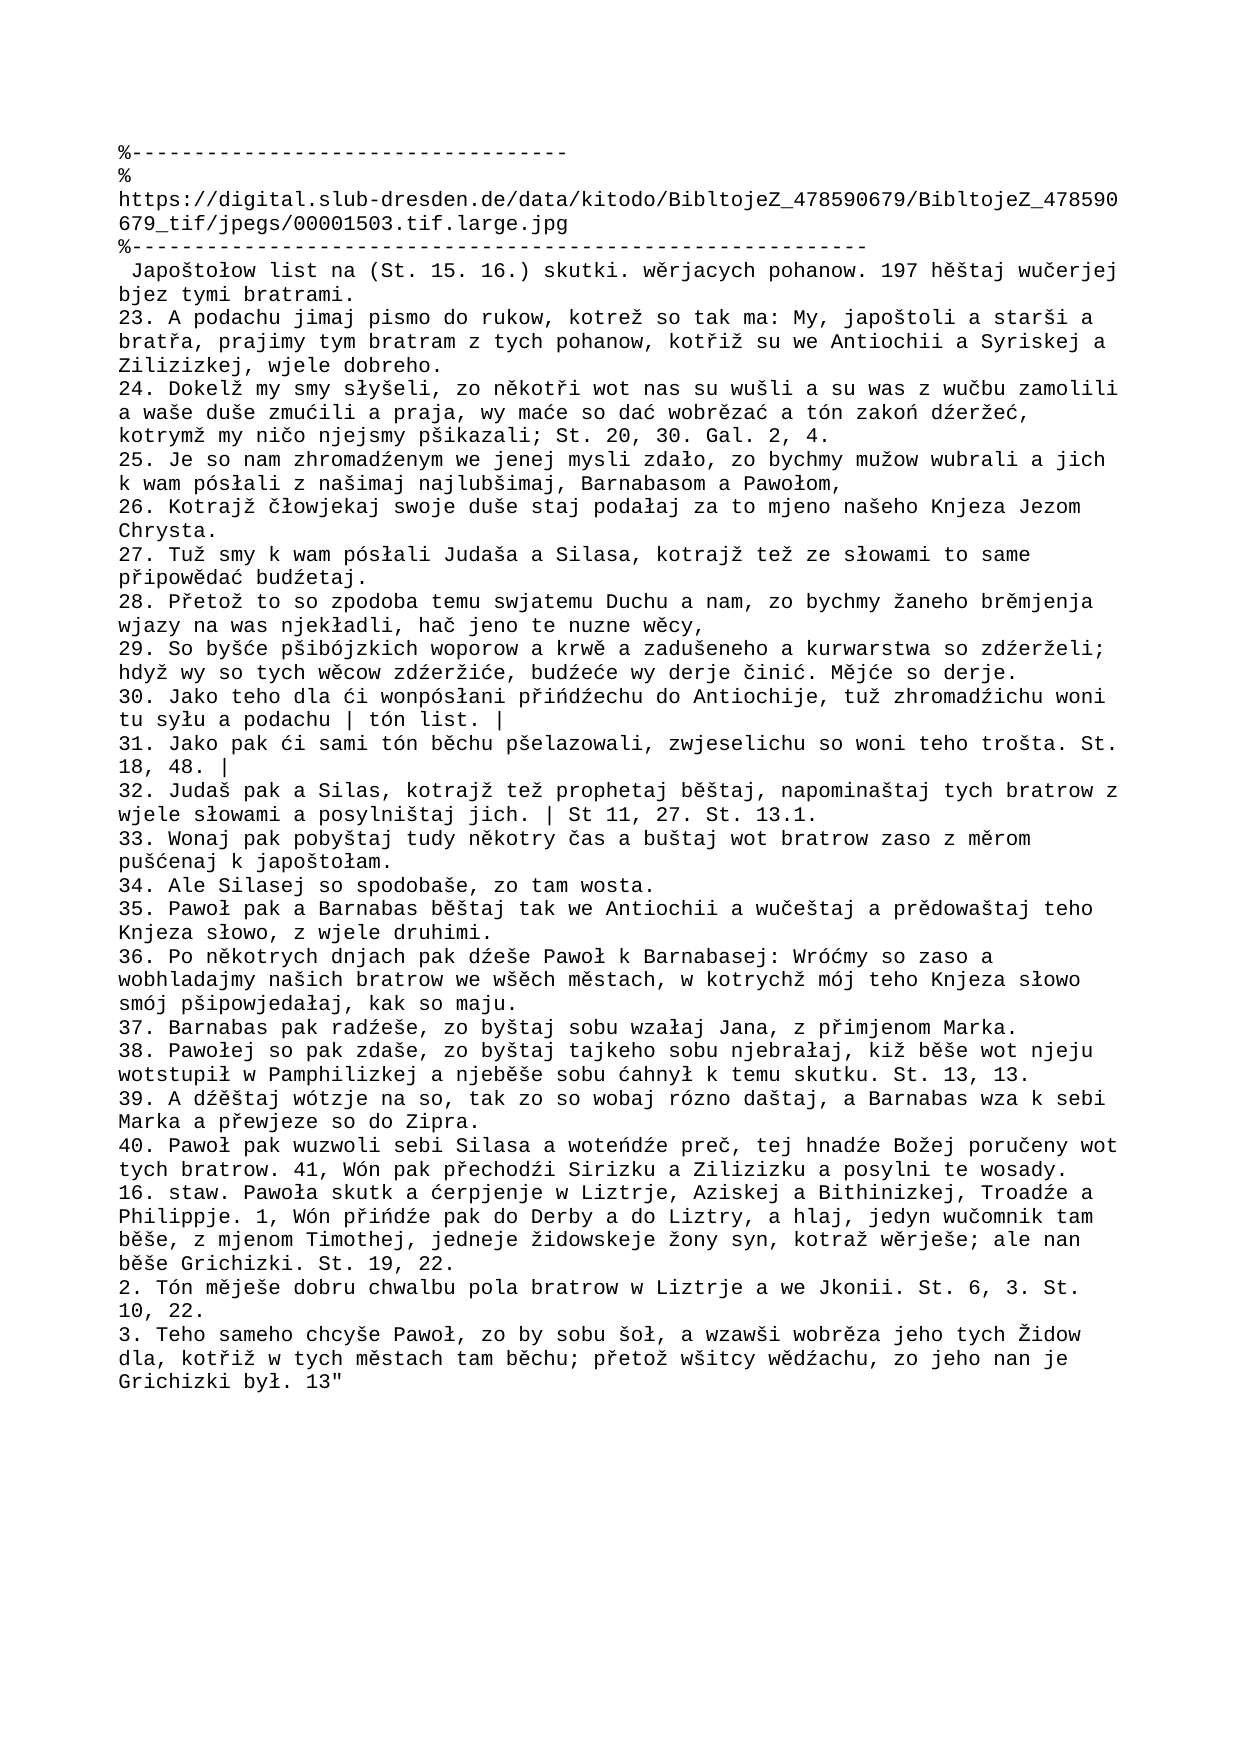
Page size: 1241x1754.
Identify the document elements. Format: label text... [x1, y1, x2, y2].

text 35. Pawoł pak a Barnabas běštaj tak we Antiochii a wučeštaj a prědowaštaj teho Knjeza słowo, z wjele druhimi. [118, 898, 1122, 946]
text 33. Wonaj pak pobyštaj tudy někotry čas a buštaj wot bratrow zaso z měrom pušćenaj k japoštołam. [118, 827, 1122, 875]
text % https://digital.slub-dresden.de/data/kitodo/BibltojeZ_478590679/BibltojeZ_478590679_tif/jpegs/00001503.tif.large.jpg [118, 165, 1122, 236]
text 38. Pawołej so pak zdaše, zo byštaj tajkeho sobu njebrałaj, kiž běše wot njeju wotstupił w Pamphilizkej a njeběše sobu ćahnył k temu skutku. St. 13, 13. [118, 1040, 1122, 1088]
text 36. Po někotrych dnjach pak dźeše Pawoł k Barnabasej: Wróćmy so zaso a wobhladajmy našich bratrow we wšěch městach, w kotrychž mój teho Knjeza słowo smój pšipowjedałaj, kak so maju. [118, 946, 1122, 1017]
text 16. staw. Pawoła skutk a ćerpjenje w Liztrje, Aziskej a Bithinizkej, Troadźe a Philippje. 1, Wón přińdźe pak do Derby a do Liztry, a hlaj, jedyn wučomnik tam běše, z mjenom Timothej, jedneje židowskeje žony syn, kotraž wěrješe; ale nan běše Grichizki. St. 19, 22. [118, 1182, 1122, 1277]
text 28. Přetož to so zpodoba temu swjatemu Duchu a nam, zo bychmy žaneho brěmjenja wjazy na was njekładli, hač jeno te nuzne wěcy, [118, 591, 1122, 638]
text 29. So byšće pšibójzkich woporow a krwě a zadušeneho a kurwarstwa so zdźerželi; hdyž wy so tych wěcow zdźeržiće, budźeće wy derje činić. Mějće so derje. [118, 638, 1122, 686]
text Japoštołow list na (St. 15. 16.) skutki. wěrjacych pohanow. 197 hěštaj wučerjej bjez tymi bratrami. [118, 260, 1122, 307]
text 3. Teho sameho chcyše Pawoł, zo by sobu šoł, a wzawši wobrěza jeho tych Židow dla, kotřiž w tych městach tam běchu; přetož wšitcy wědźachu, zo jeho nan je Grichizki był. 13" [118, 1324, 1122, 1395]
text 25. Je so nam zhromadźenym we jenej mysli zdało, zo bychmy mužow wubrali a jich k wam pósłali z našimaj najlubšimaj, Barnabasom a Pawołom, [118, 449, 1122, 496]
text %----------------------------------- [118, 142, 1122, 165]
text 32. Judaš pak a Silas, kotrajž tež prophetaj běštaj, napominaštaj tych bratrow z wjele słowami a posylništaj jich. | St 11, 27. St. 13.1. [118, 780, 1122, 827]
text 30. Jako teho dla ći wonpósłani přińdźechu do Antiochije, tuž zhromadźichu woni tu syłu a podachu | tón list. | [118, 686, 1122, 733]
text %----------------------------------------------------------- [118, 236, 1122, 260]
text 31. Jako pak ći sami tón běchu pšelazowali, zwjeselichu so woni teho trošta. St. 18, 48. | [118, 733, 1122, 780]
text 24. Dokelž my smy słyšeli, zo někotři wot nas su wušli a su was z wučbu zamolili a waše duše zmućili a praja, wy maće so dać wobrězać a tón zakoń dźeržeć, kotrymž my ničo njejsmy pšikazali; St. 20, 30. Gal. 2, 4. [118, 378, 1122, 449]
text 27. Tuž smy k wam pósłali Judaša a Silasa, kotrajž tež ze słowami to same připowědać budźetaj. [118, 544, 1122, 591]
text 23. A podachu jimaj pismo do rukow, kotrež so tak ma: My, japoštoli a starši a bratřa, prajimy tym bratram z tych pohanow, kotřiž su we Antiochii a Syriskej a Zilizizkej, wjele dobreho. [118, 307, 1122, 378]
text 2. Tón měješe dobru chwalbu pola bratrow w Liztrje a we Jkonii. St. 6, 3. St. 10, 22. [118, 1277, 1122, 1324]
text 37. Barnabas pak radźeše, zo byštaj sobu wzałaj Jana, z přimjenom Marka. [118, 1017, 1122, 1040]
text 39. A dźěštaj wótzje na so, tak zo so wobaj rózno daštaj, a Barnabas wza k sebi Marka a přewjeze so do Zipra. [118, 1088, 1122, 1135]
text 40. Pawoł pak wuzwoli sebi Silasa a woteńdźe preč, tej hnadźe Božej poručeny wot tych bratrow. 41, Wón pak přechodźi Sirizku a Zilizizku a posylni te wosady. [118, 1135, 1122, 1182]
text 26. Kotrajž čłowjekaj swoje duše staj podałaj za to mjeno našeho Knjeza Jezom Chrysta. [118, 496, 1122, 544]
text 34. Ale Silasej so spodobaše, zo tam wosta. [118, 875, 1122, 898]
